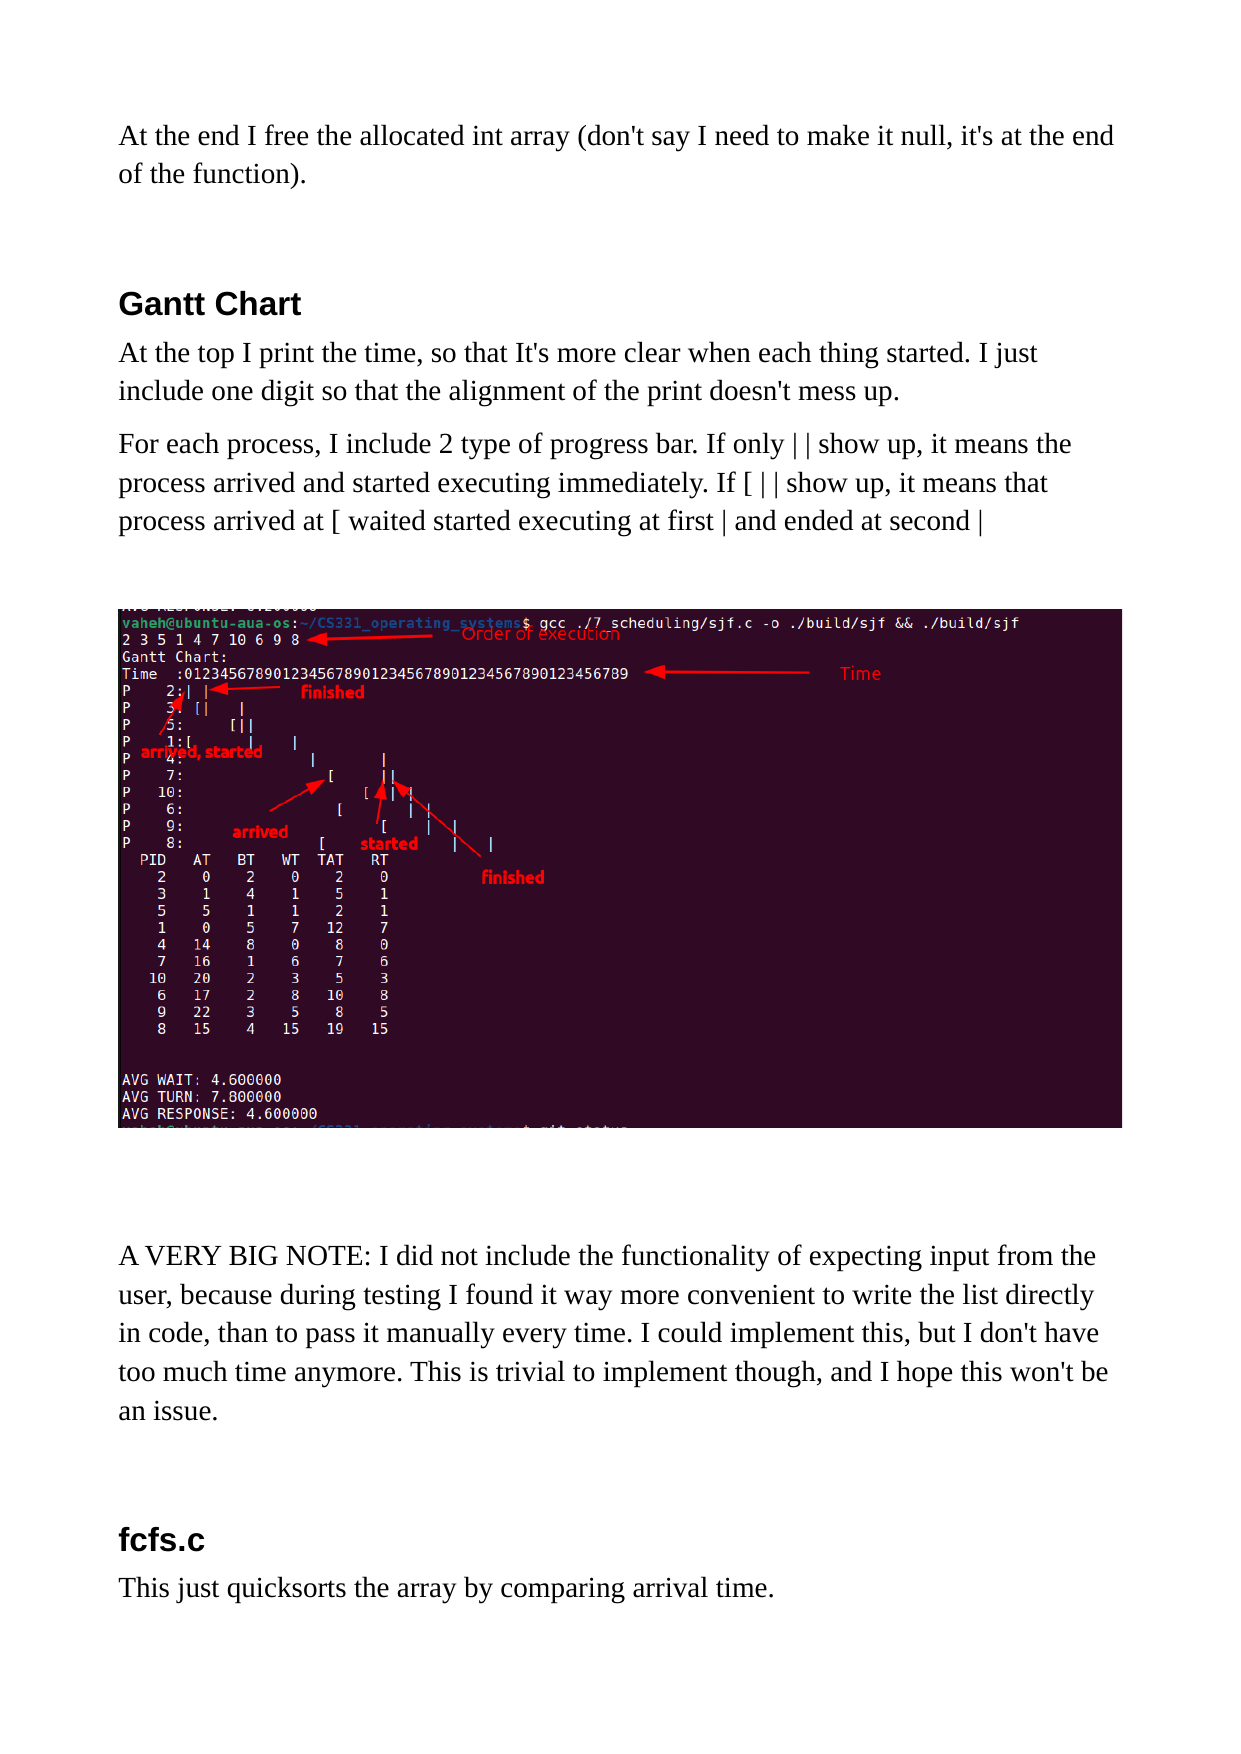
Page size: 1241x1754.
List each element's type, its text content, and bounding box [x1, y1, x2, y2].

subtitle fcfs.c [118, 1520, 1122, 1558]
text For each process, I include 2 type of progress bar. If only | | show up, it means the process arrived and started executing immediately. If [ | | show up, it means that process arrived at [ waited started executing at first | and ended at second | [118, 426, 1122, 537]
text At the top I print the time, so that It's more clear when each thing started. I just include one digit so that the alignment of the print doesn't mess up. [118, 335, 1122, 407]
text A VERY BIG NOTE: I did not include the functionality of expecting input from the user, because during testing I found it way more convenient to write the list directly in code, than to pass it manually every time. I could implement this, but I don't have too much time anymore. This is trivial to implement though, and I hope this won't be an issue. [118, 1238, 1122, 1426]
text This just quicksorts the array by comparing arrival time. [118, 1571, 1122, 1604]
text At the end I free the allocated int array (don't say I need to make it null, it's at the end of the function). [118, 118, 1122, 190]
subtitle Gantt Chart [118, 284, 1122, 322]
picture [118, 609, 1123, 1128]
